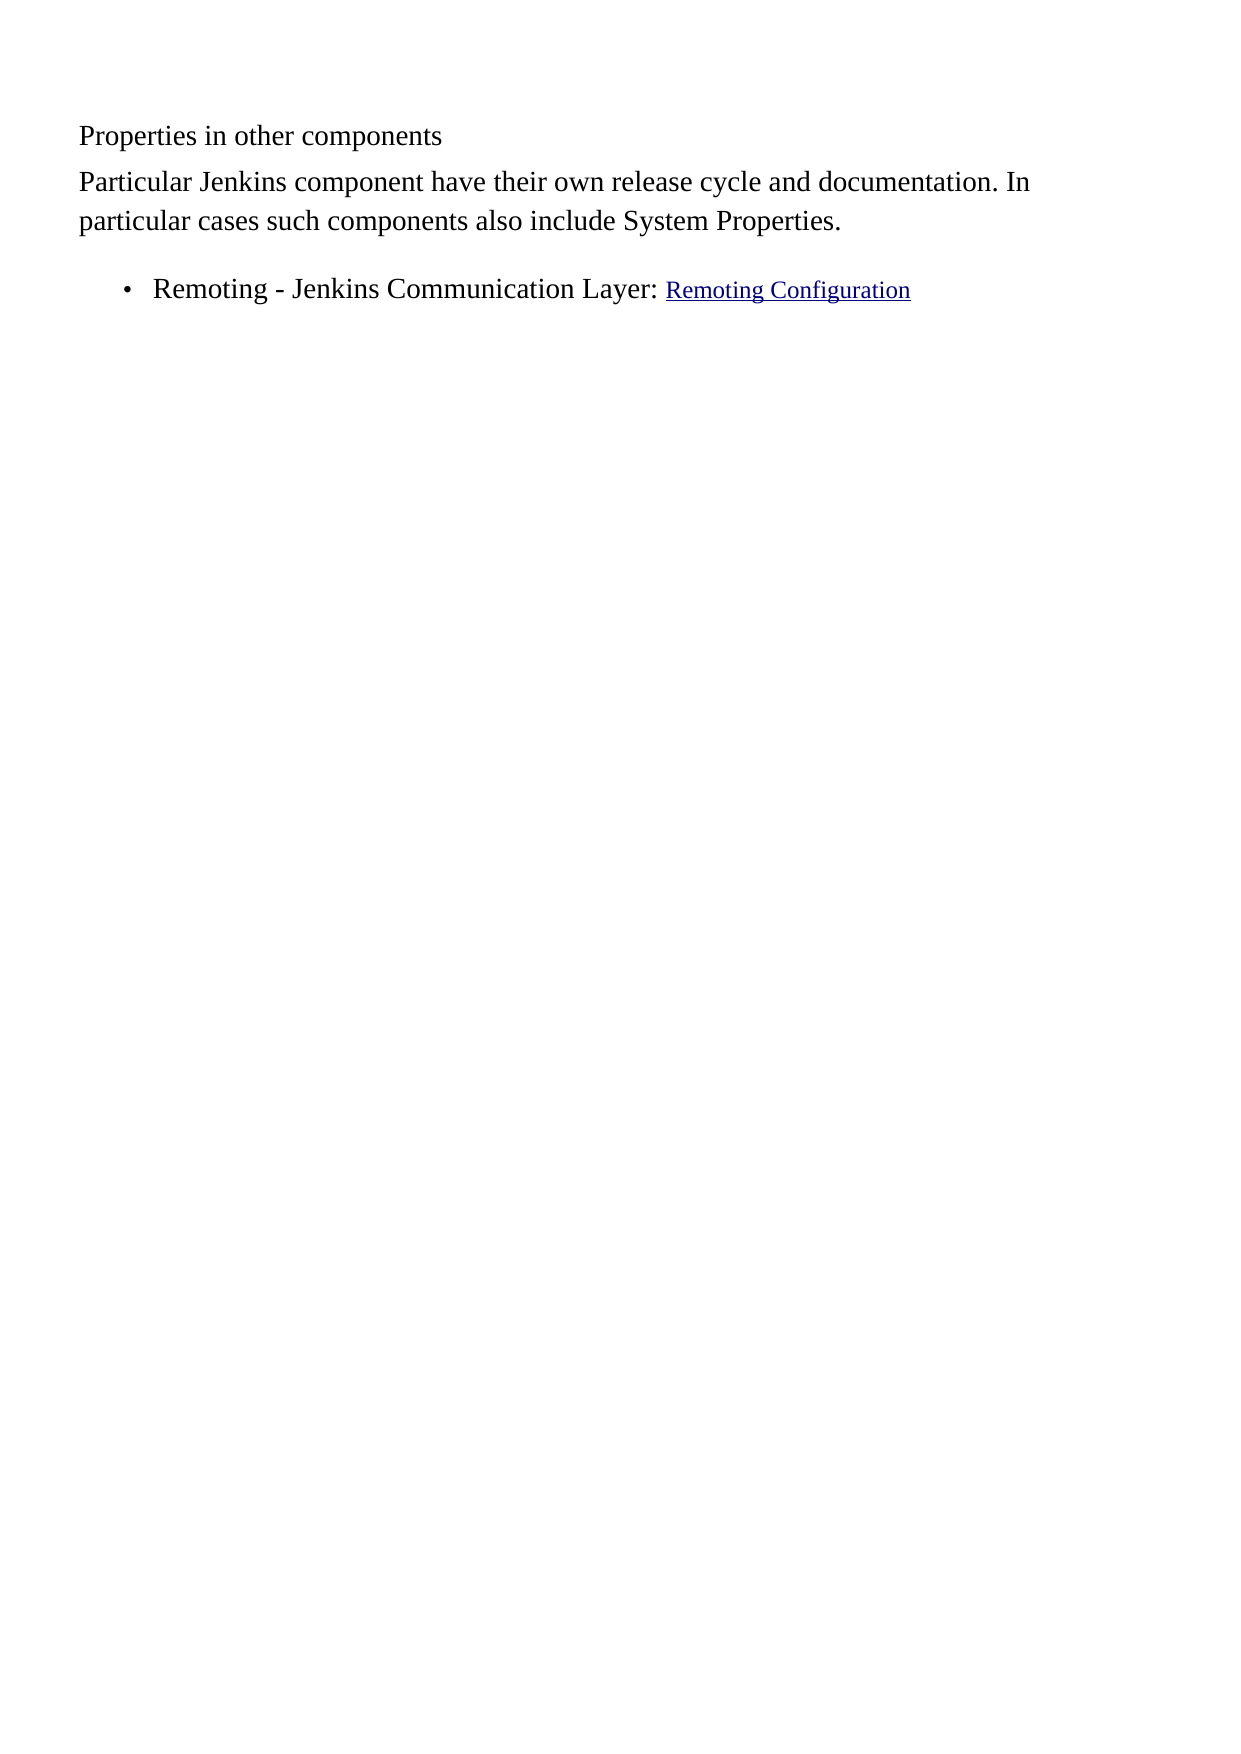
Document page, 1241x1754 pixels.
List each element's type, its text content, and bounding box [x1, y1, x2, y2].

subtitle Properties in other components [79, 118, 1122, 152]
text Particular Jenkins component have their own release cycle and documentation. In particular cases such components also include System Properties. [79, 164, 1122, 236]
list Remoting - Jenkins Communication Layer: Remoting Configuration [123, 271, 1122, 304]
